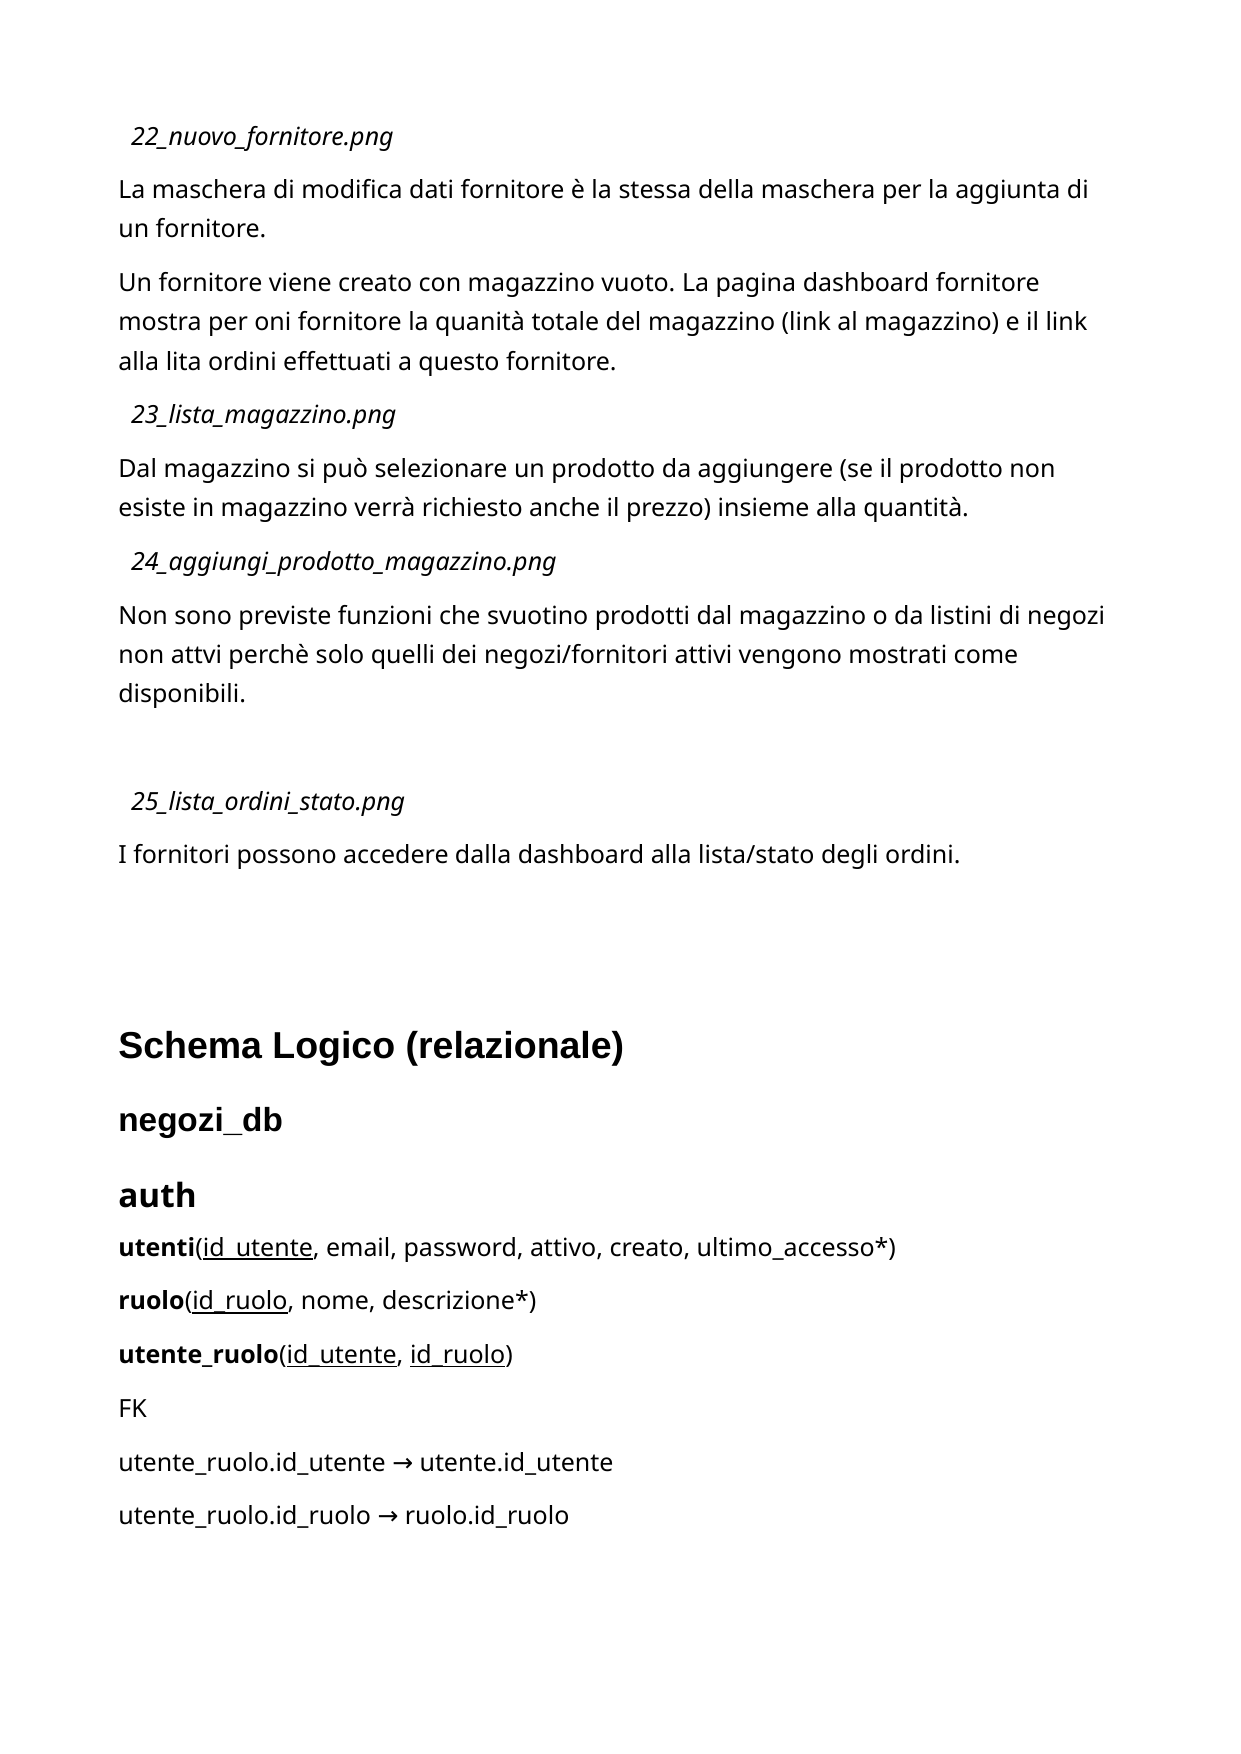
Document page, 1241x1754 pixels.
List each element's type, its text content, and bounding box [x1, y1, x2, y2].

text utenti(id_utente, email, password, attivo, creato, ultimo_accesso*) [118, 1229, 1122, 1263]
text 24_aggiungi_prodotto_magazzino.png [118, 543, 1122, 578]
text Dal magazzino si può selezionare un prodotto da aggiungere (se il prodotto non esiste in magazzino verrà richiesto anche il prezzo) insieme alla quantità. [118, 451, 1122, 524]
text La maschera di modifica dati fornitore è la stessa della maschera per la aggiunta di un fornitore. [118, 172, 1122, 245]
text 25_lista_ordini_stato.png [118, 783, 1122, 817]
text Un fornitore viene creato con magazzino vuoto. La pagina dashboard fornitore mostra per oni fornitore la quanità totale del magazzino (link al magazzino) e il link alla lita ordini effettuati a questo fornitore. [118, 265, 1122, 377]
text FK [118, 1391, 1122, 1424]
text 23_lista_magazzino.png [118, 397, 1122, 431]
subtitle Schema Logico (relazionale) [118, 1023, 1122, 1066]
text I fornitori possono accedere dalla dashboard alla lista/stato degli ordini. [118, 837, 1122, 871]
text Non sono previste funzioni che svuotino prodotti dal magazzino o da listini di negozi non attvi perchè solo quelli dei negozi/fornitori attivi vengono mostrati come disponibili. [118, 597, 1122, 710]
text 22_nuovo_fornitore.png [118, 118, 1122, 152]
subtitle negozi_db [118, 1099, 1122, 1138]
subtitle auth [118, 1171, 1122, 1217]
text utente_ruolo(id_utente, id_ruolo) [118, 1337, 1122, 1371]
text utente_ruolo.id_utente → utente.id_utente [118, 1444, 1122, 1478]
text utente_ruolo.id_ruolo → ruolo.id_ruolo [118, 1498, 1122, 1532]
text ruolo(id_ruolo, nome, descrizione*) [118, 1283, 1122, 1317]
